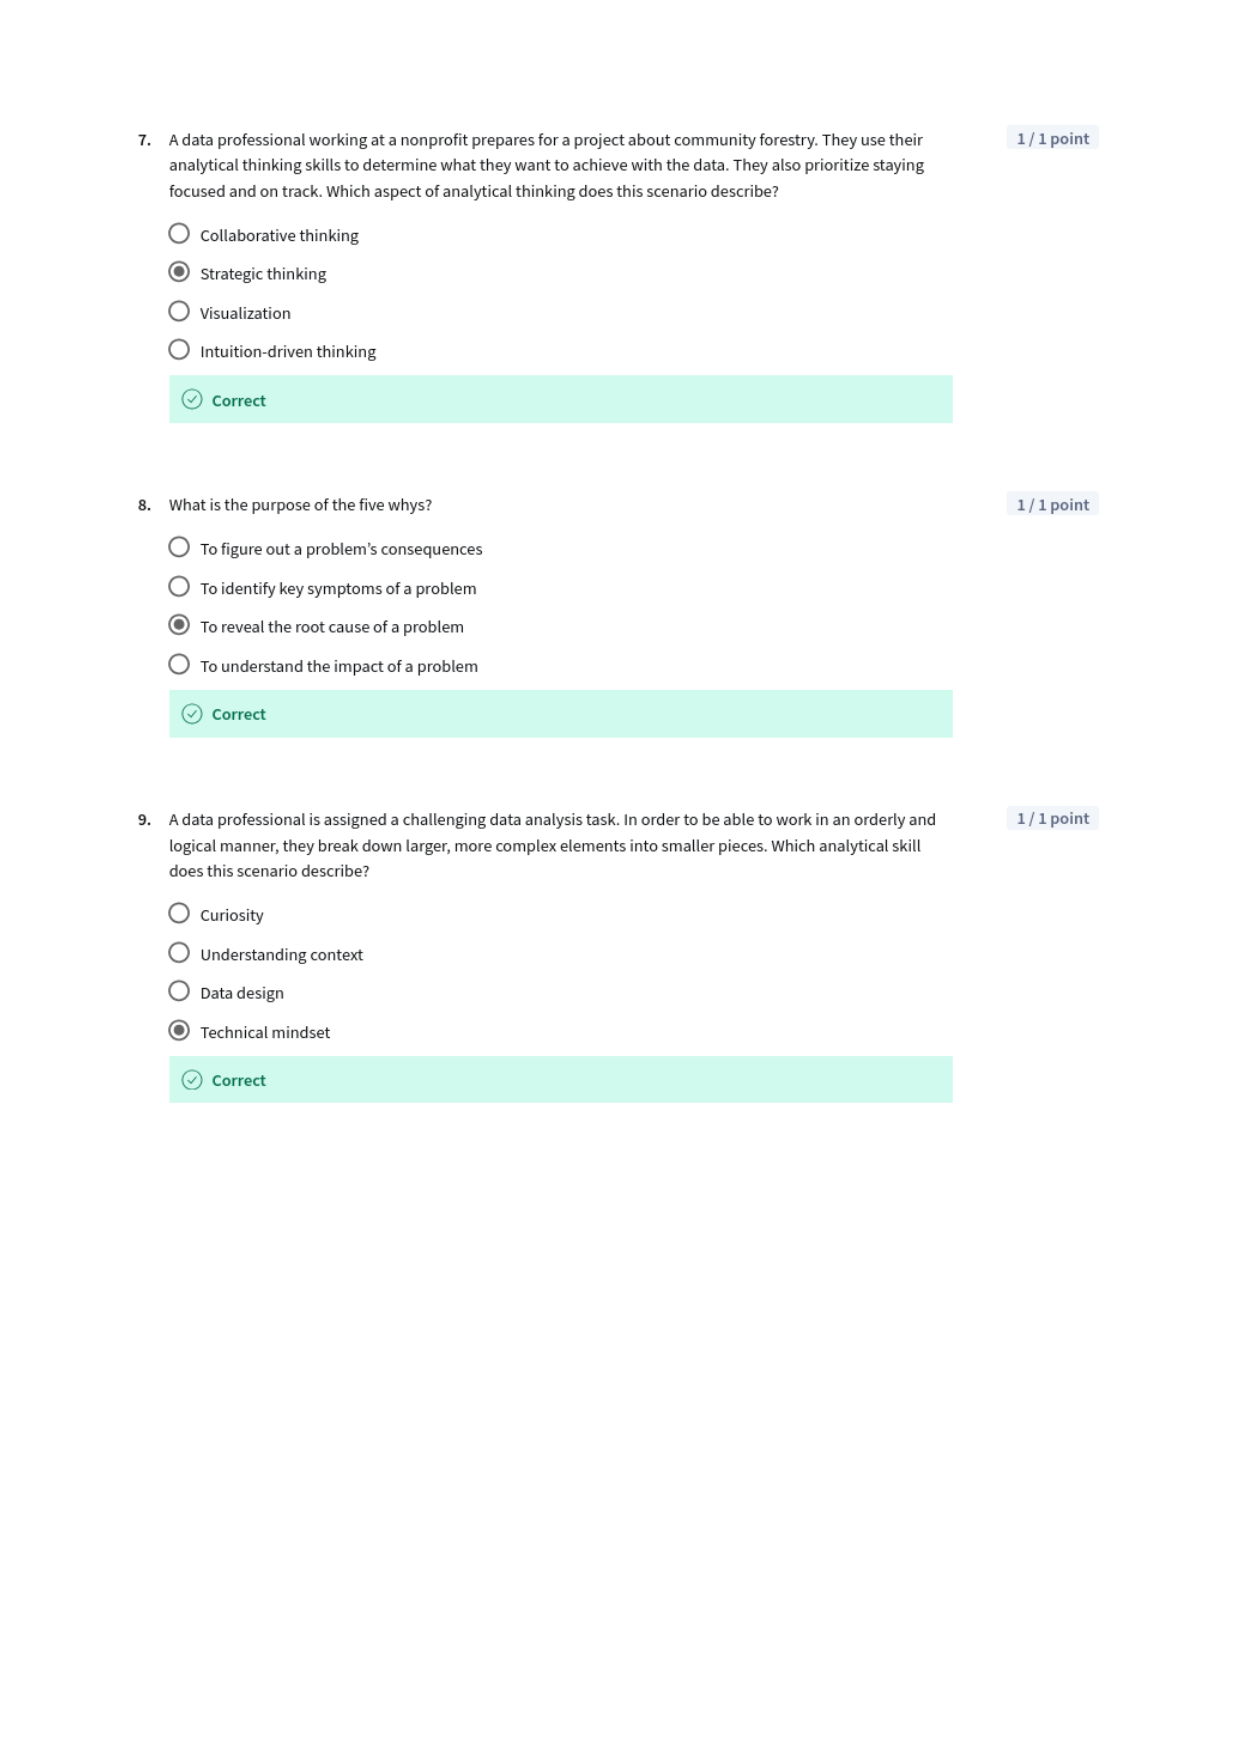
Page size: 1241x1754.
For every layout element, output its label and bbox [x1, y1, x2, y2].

picture [118, 118, 1123, 1122]
